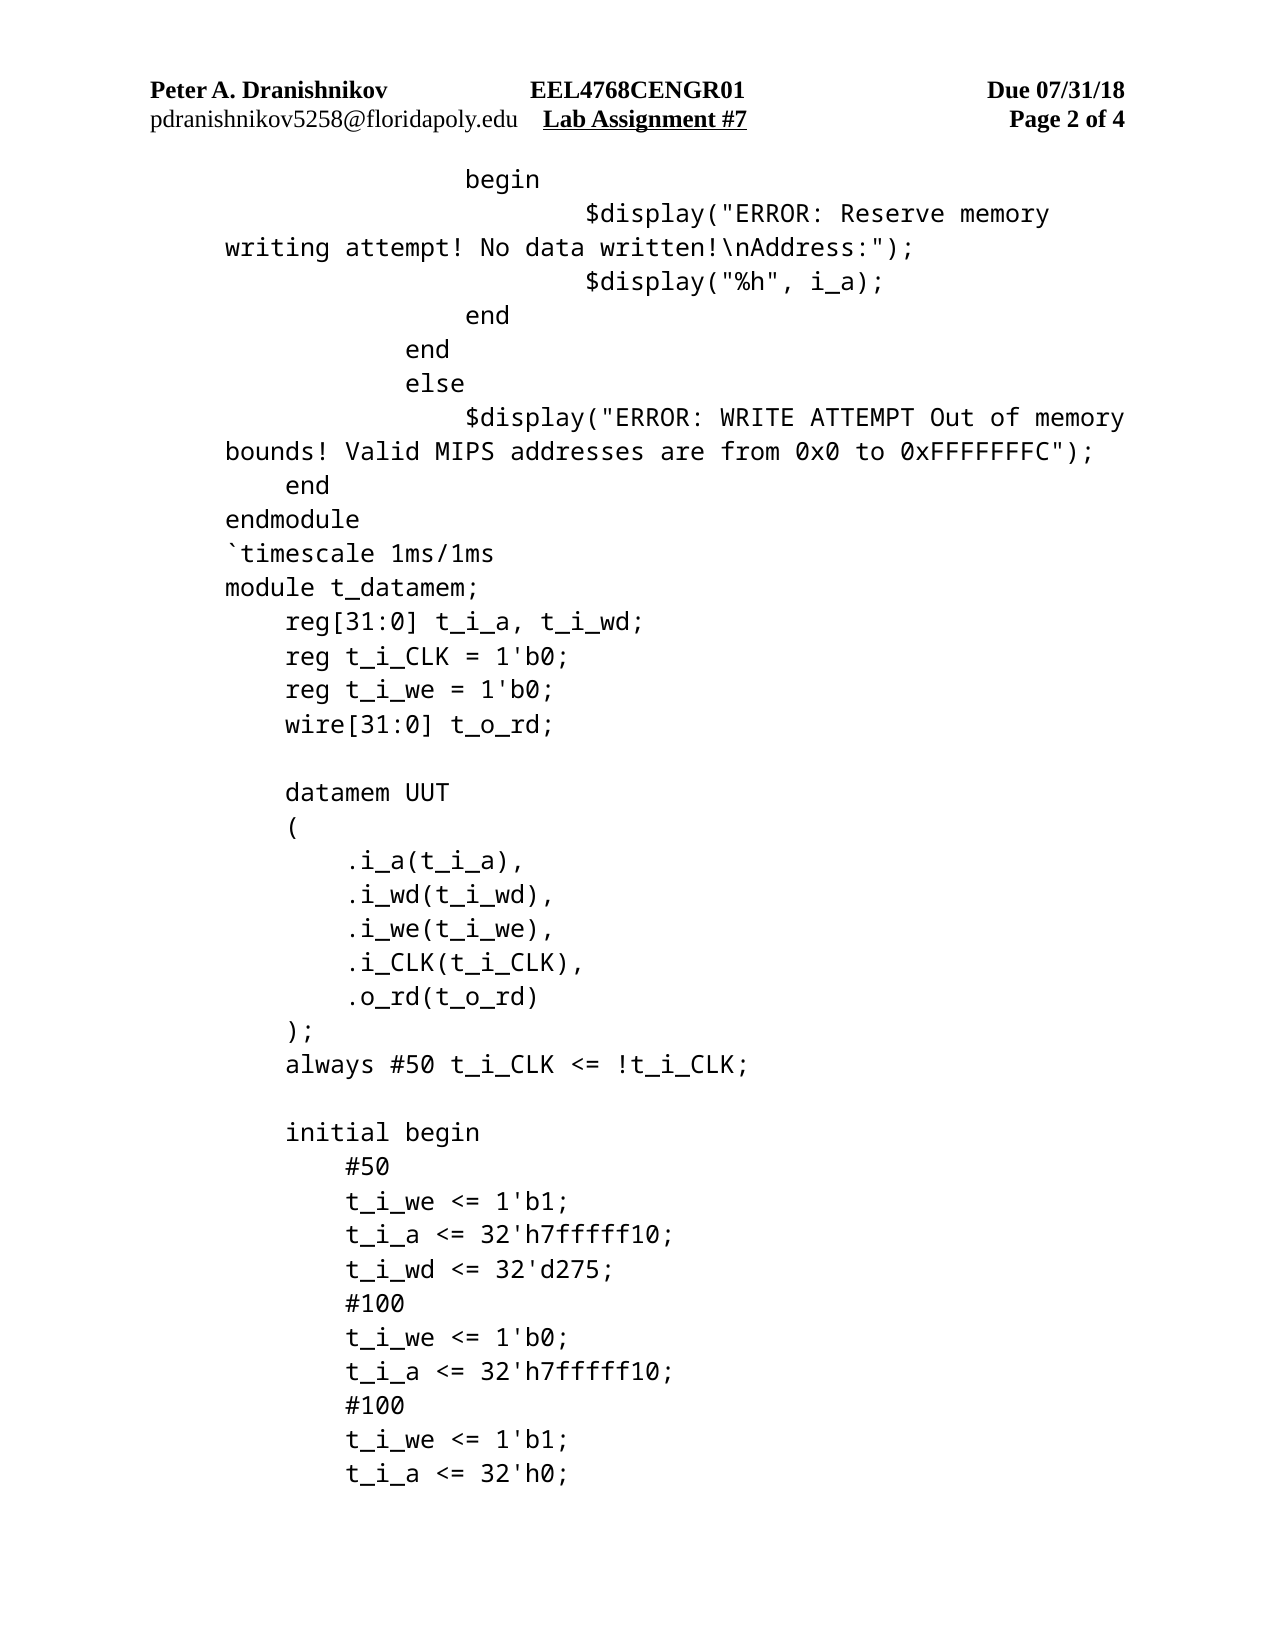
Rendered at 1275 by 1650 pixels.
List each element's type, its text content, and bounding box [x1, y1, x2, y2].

text t_i_a <= 32'h0; [225, 1456, 1125, 1490]
text t_i_wd <= 32'd275; [225, 1251, 1125, 1285]
text .i_we(t_i_we), [225, 911, 1125, 945]
text always #50 t_i_CLK <= !t_i_CLK; [225, 1047, 1125, 1081]
text else [225, 366, 1125, 400]
text end [225, 297, 1125, 332]
text .i_a(t_i_a), [225, 842, 1125, 877]
text $display("%h", i_a); [225, 263, 1125, 297]
text reg t_i_CLK = 1'b0; [225, 638, 1125, 672]
text ); [225, 1013, 1125, 1047]
text t_i_a <= 32'h7fffff10; [225, 1353, 1125, 1387]
text reg[31:0] t_i_a, t_i_wd; [225, 604, 1125, 638]
text #100 [225, 1387, 1125, 1422]
text ( [225, 808, 1125, 842]
text #100 [225, 1285, 1125, 1319]
text t_i_a <= 32'h7fffff10; [225, 1217, 1125, 1251]
text .i_wd(t_i_wd), [225, 877, 1125, 911]
text .o_rd(t_o_rd) [225, 979, 1125, 1013]
text module t_datamem; [225, 570, 1125, 604]
text .i_CLK(t_i_CLK), [225, 945, 1125, 979]
text datamem UUT [225, 774, 1125, 808]
text initial begin [225, 1115, 1125, 1149]
text `timescale 1ms/1ms [225, 536, 1125, 570]
text begin [225, 161, 1125, 195]
text t_i_we <= 1'b0; [225, 1319, 1125, 1353]
text wire[31:0] t_o_rd; [225, 706, 1125, 740]
text end [225, 468, 1125, 502]
text t_i_we <= 1'b1; [225, 1422, 1125, 1456]
text endmodule [225, 502, 1125, 536]
text #50 [225, 1149, 1125, 1183]
text $display("ERROR: Reserve memory writing attempt! No data written!\nAddress:"); [225, 195, 1125, 263]
text t_i_we <= 1'b1; [225, 1183, 1125, 1217]
text end [225, 332, 1125, 366]
text $display("ERROR: WRITE ATTEMPT Out of memory bounds! Valid MIPS addresses are from 0x0 to 0xFFFFFFFC"); [225, 400, 1125, 468]
text reg t_i_we = 1'b0; [225, 672, 1125, 706]
